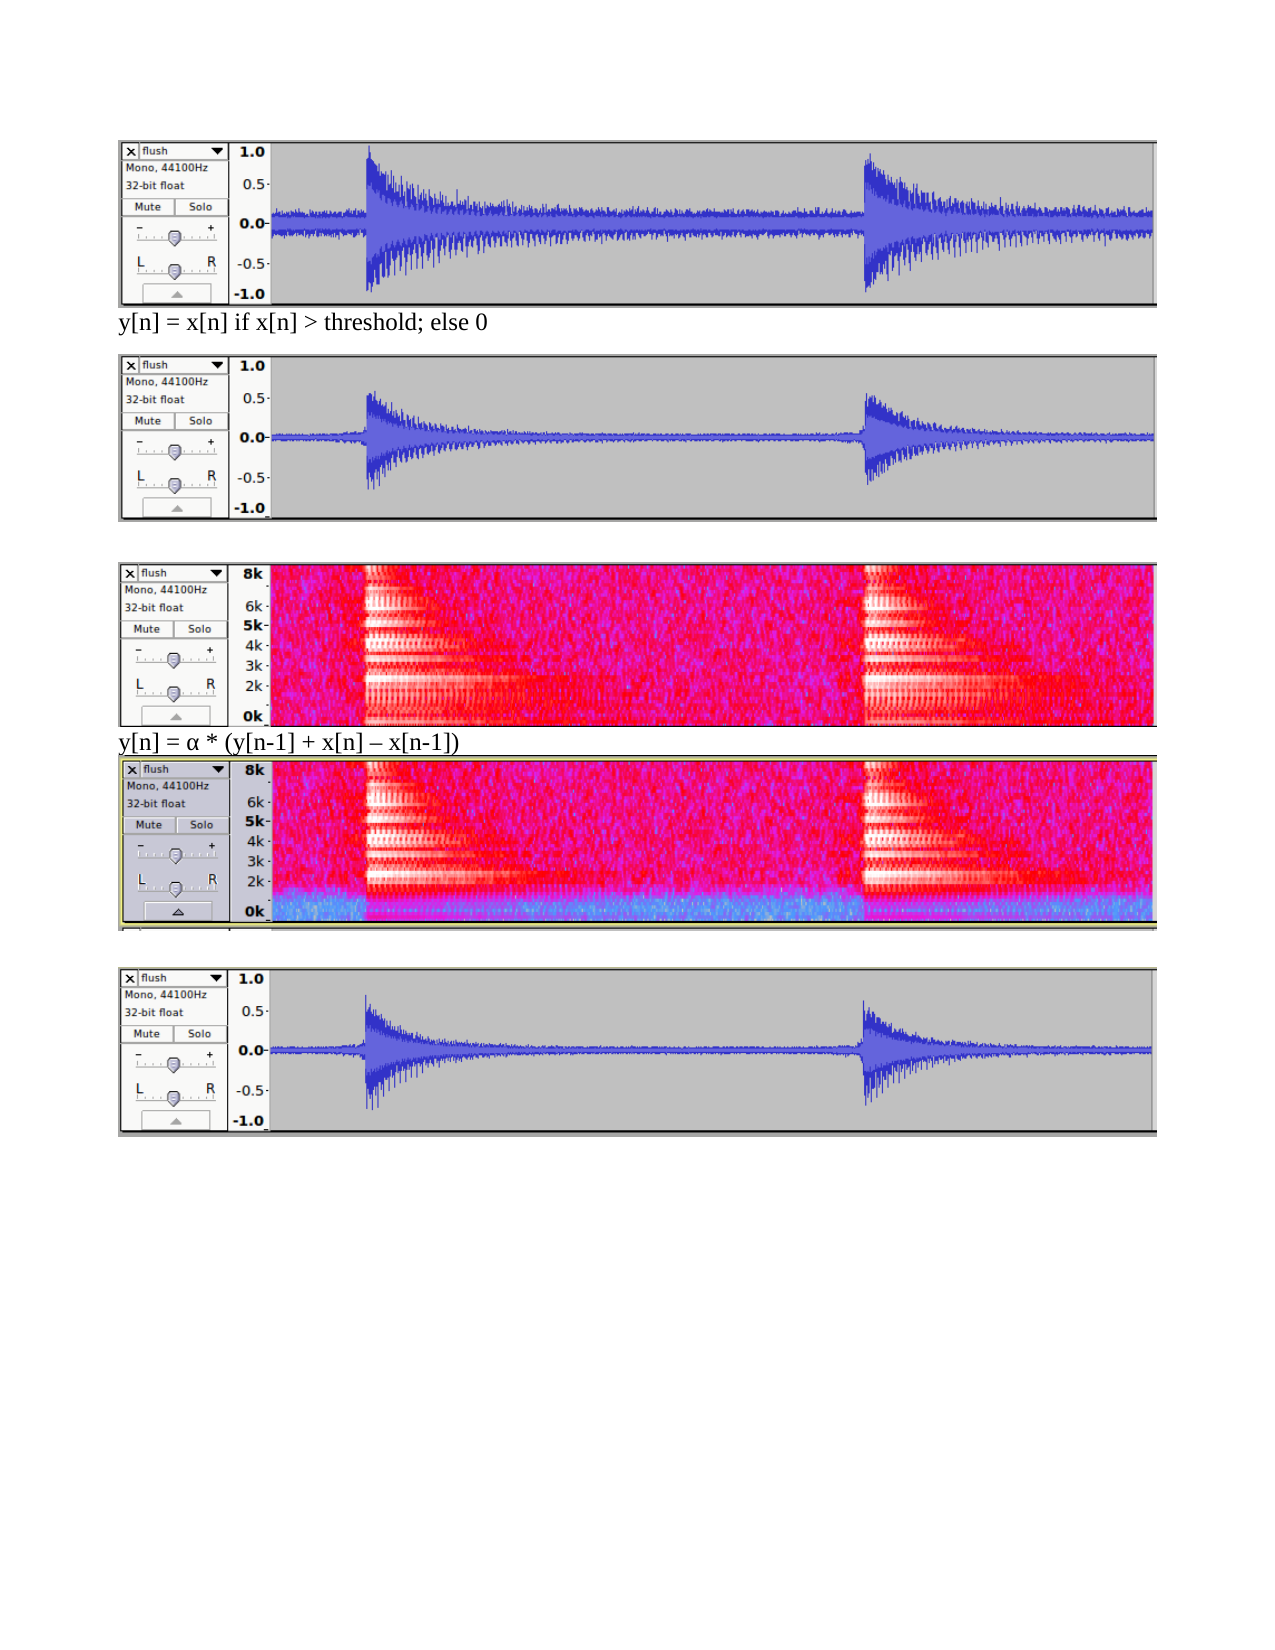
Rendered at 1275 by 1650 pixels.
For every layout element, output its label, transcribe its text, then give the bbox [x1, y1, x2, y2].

picture [118, 967, 1157, 1137]
picture [118, 354, 1157, 522]
picture [118, 755, 1157, 931]
text [118, 551, 1157, 562]
text y[n] = x[n] if x[n] > threshold; else 0 [118, 308, 1157, 336]
picture [118, 562, 1157, 727]
text y[n] = α * (y[n-1] + x[n] – x[n-1]) [118, 727, 1157, 755]
text [118, 118, 1157, 140]
picture [118, 140, 1157, 308]
